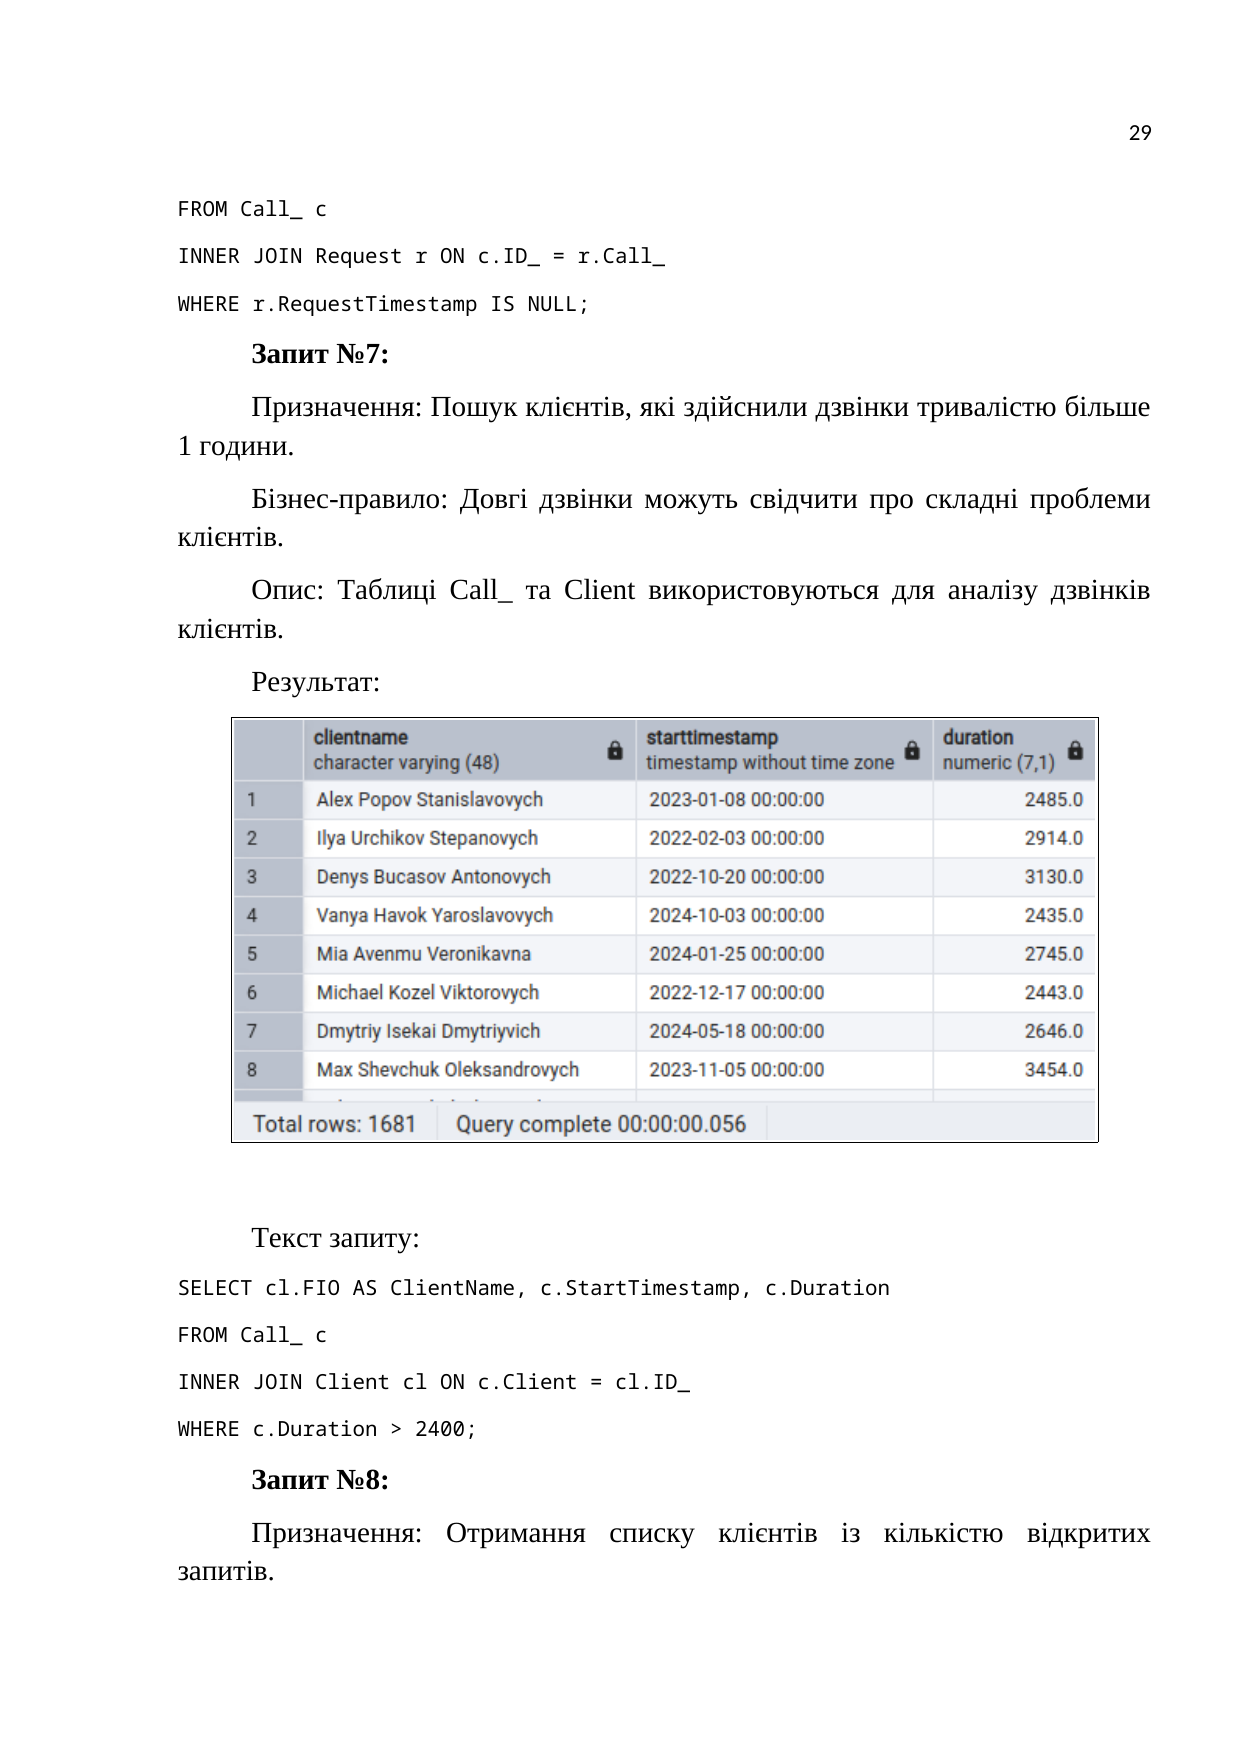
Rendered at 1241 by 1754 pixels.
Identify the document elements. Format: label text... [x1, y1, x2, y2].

text Запит №7: [177, 336, 1152, 369]
text Призначення: Отримання списку клієнтів із кількістю відкритих запитів. [177, 1515, 1152, 1587]
text Бізнес-правило: Довгі дзвінки можуть свідчити про складні проблеми клієнтів. [177, 481, 1152, 553]
text Текст запиту: [177, 1220, 1152, 1253]
picture [233, 720, 1095, 1140]
text Призначення: Пошук клієнтів, які здійснили дзвінки тривалістю більше 1 години. [177, 389, 1152, 461]
text Результат: [177, 664, 1152, 698]
text SELECT cl.FIO AS ClientName, c.StartTimestamp, c.Duration [177, 1273, 1152, 1301]
text Запит №8: [177, 1462, 1152, 1495]
text INNER JOIN Client cl ON c.Client = cl.ID_ [177, 1367, 1152, 1396]
text INNER JOIN Request r ON c.ID_ = r.Call_ [177, 242, 1152, 270]
text FROM Call_ c [177, 1320, 1152, 1349]
text Опис: Таблиці Call_ та Client використовуються для аналізу дзвінків клієнтів. [177, 572, 1152, 644]
text WHERE r.RequestTimestamp IS NULL; [177, 289, 1152, 317]
text FROM Call_ c [177, 194, 1152, 223]
text WHERE c.Duration > 2400; [177, 1414, 1152, 1443]
